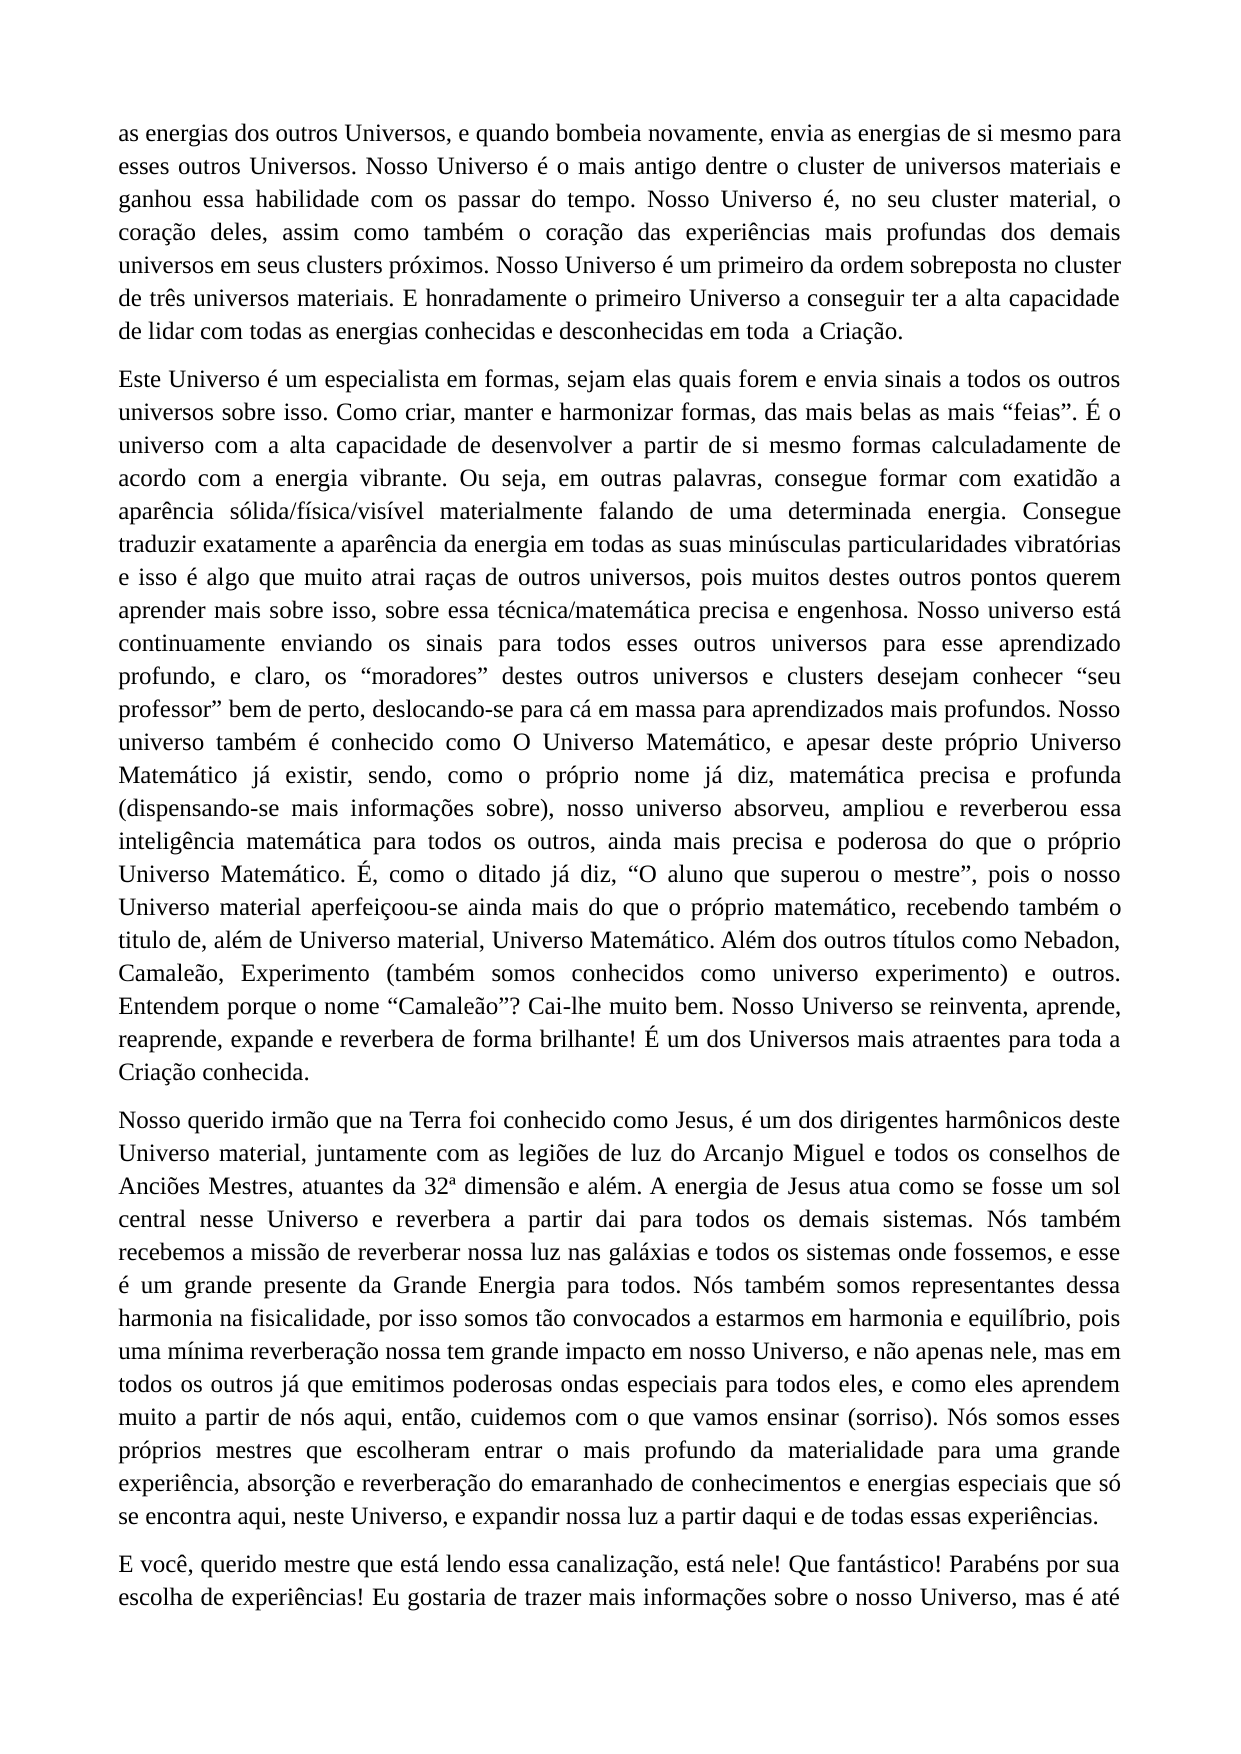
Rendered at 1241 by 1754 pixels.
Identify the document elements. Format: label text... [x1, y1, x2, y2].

text E você, querido mestre que está lendo essa canalização, está nele! Que fantástico! Parabéns por sua escolha de experiências! Eu gostaria de trazer mais informações sobre o nosso Universo, mas é até [118, 1549, 1122, 1611]
text as energias dos outros Universos, e quando bombeia novamente, envia as energias de si mesmo para esses outros Universos. Nosso Universo é o mais antigo dentre o cluster de universos materiais e ganhou essa habilidade com os passar do tempo. Nosso Universo é, no seu cluster material, o coração deles, assim como também o coração das experiências mais profundas dos demais universos em seus clusters próximos. Nosso Universo é um primeiro da ordem sobreposta no cluster de três universos materiais. E honradamente o primeiro Universo a conseguir ter a alta capacidade de lidar com todas as energias conhecidas e desconhecidas em toda a Criação. [118, 118, 1122, 345]
text Nosso querido irmão que na Terra foi conhecido como Jesus, é um dos dirigentes harmônicos deste Universo material, juntamente com as legiões de luz do Arcanjo Miguel e todos os conselhos de Anciões Mestres, atuantes da 32ª dimensão e além. A energia de Jesus atua como se fosse um sol central nesse Universo e reverbera a partir dai para todos os demais sistemas. Nós também recebemos a missão de reverberar nossa luz nas galáxias e todos os sistemas onde fossemos, e esse é um grande presente da Grande Energia para todos. Nós também somos representantes dessa harmonia na fisicalidade, por isso somos tão convocados a estarmos em harmonia e equilíbrio, pois uma mínima reverberação nossa tem grande impacto em nosso Universo, e não apenas nele, mas em todos os outros já que emitimos poderosas ondas especiais para todos eles, e como eles aprendem muito a partir de nós aqui, então, cuidemos com o que vamos ensinar (sorriso). Nós somos esses próprios mestres que escolheram entrar o mais profundo da materialidade para uma grande experiência, absorção e reverberação do emaranhado de conhecimentos e energias especiais que só se encontra aqui, neste Universo, e expandir nossa luz a partir daqui e de todas essas experiências. [118, 1105, 1122, 1530]
text Este Universo é um especialista em formas, sejam elas quais forem e envia sinais a todos os outros universos sobre isso. Como criar, manter e harmonizar formas, das mais belas as mais “feias”. É o universo com a alta capacidade de desenvolver a partir de si mesmo formas calculadamente de acordo com a energia vibrante. Ou seja, em outras palavras, consegue formar com exatidão a aparência sólida/física/visível materialmente falando de uma determinada energia. Consegue traduzir exatamente a aparência da energia em todas as suas minúsculas particularidades vibratórias e isso é algo que muito atrai raças de outros universos, pois muitos destes outros pontos querem aprender mais sobre isso, sobre essa técnica/matemática precisa e engenhosa. Nosso universo está continuamente enviando os sinais para todos esses outros universos para esse aprendizado profundo, e claro, os “moradores” destes outros universos e clusters desejam conhecer “seu professor” bem de perto, deslocando-se para cá em massa para aprendizados mais profundos. Nosso universo também é conhecido como O Universo Matemático, e apesar deste próprio Universo Matemático já existir, sendo, como o próprio nome já diz, matemática precisa e profunda (dispensando-se mais informações sobre), nosso universo absorveu, ampliou e reverberou essa inteligência matemática para todos os outros, ainda mais precisa e poderosa do que o próprio Universo Matemático. É, como o ditado já diz, “O aluno que superou o mestre”, pois o nosso Universo material aperfeiçoou-se ainda mais do que o próprio matemático, recebendo também o titulo de, além de Universo material, Universo Matemático. Além dos outros títulos como Nebadon, Camaleão, Experimento (também somos conhecidos como universo experimento) e outros. Entendem porque o nome “Camaleão”? Cai-lhe muito bem. Nosso Universo se reinventa, aprende, reaprende, expande e reverbera de forma brilhante! É um dos Universos mais atraentes para toda a Criação conhecida. [118, 364, 1122, 1086]
